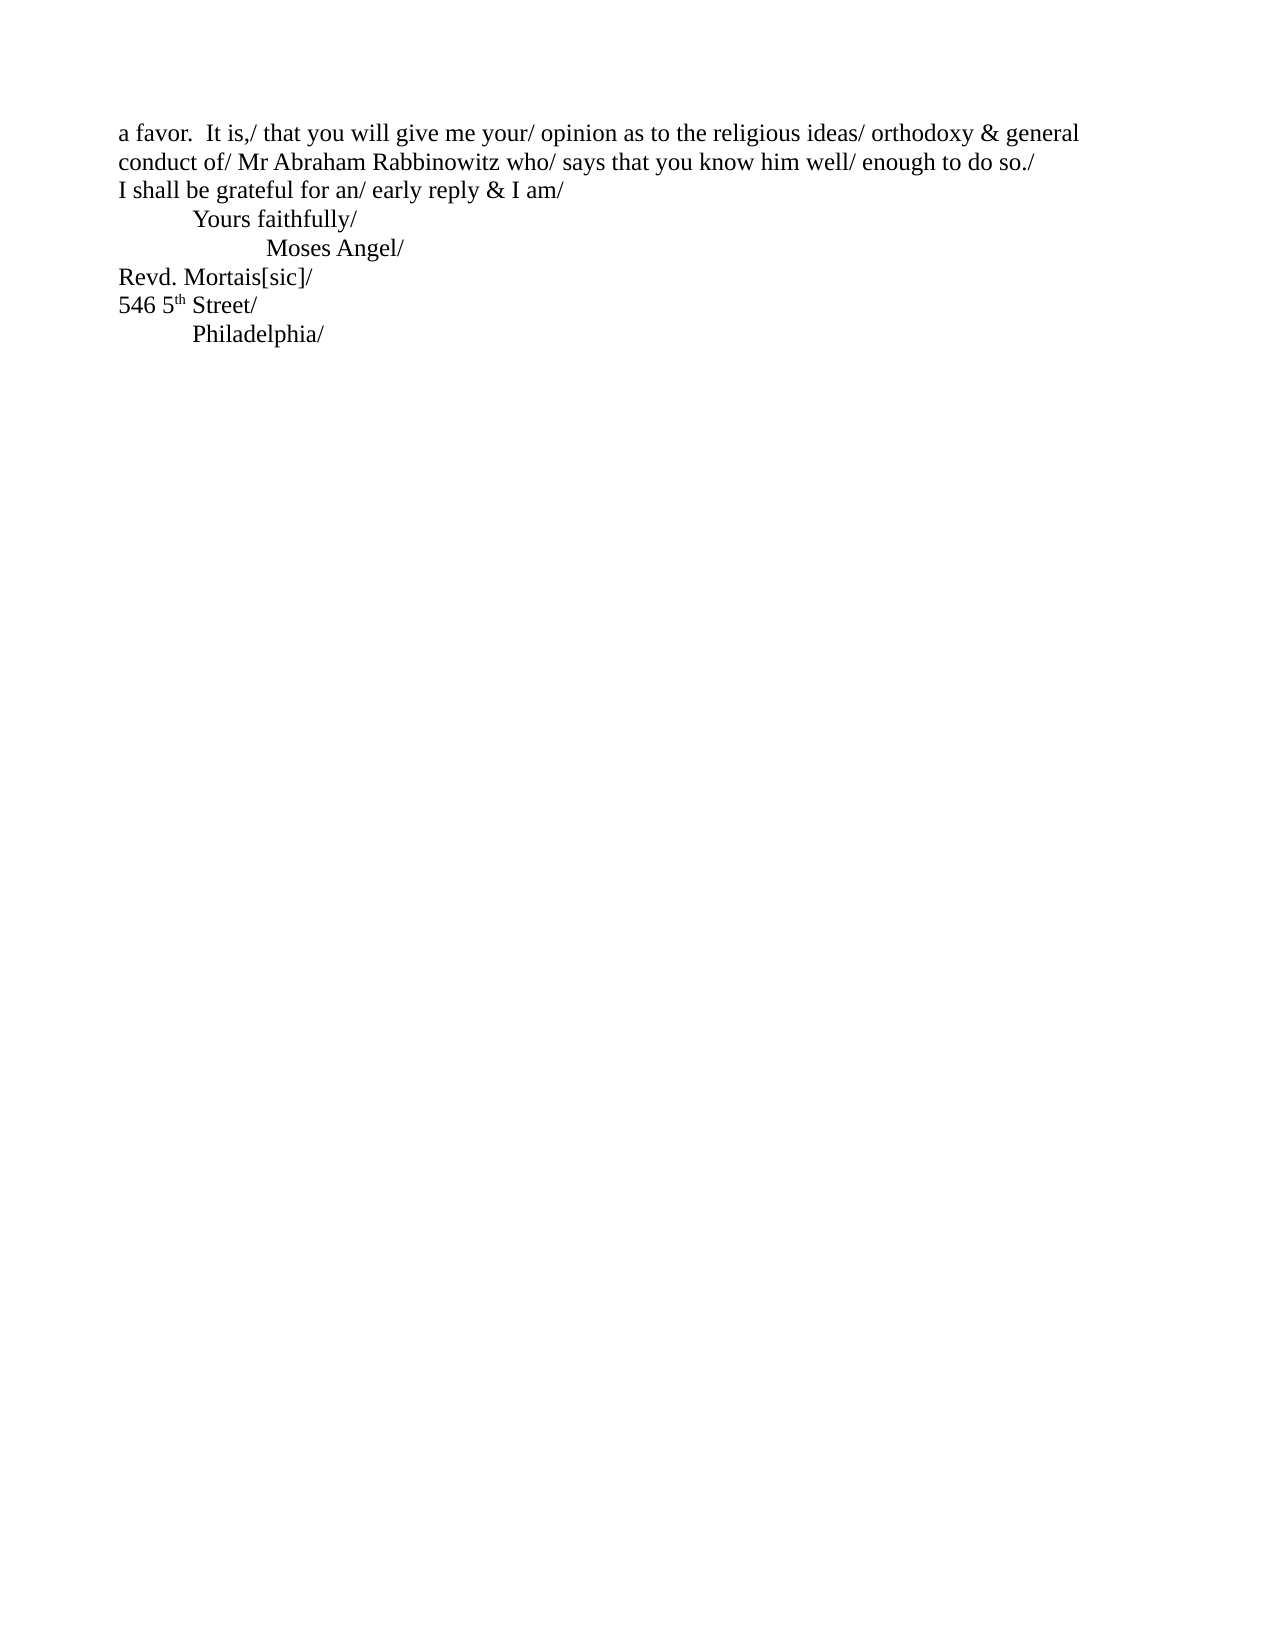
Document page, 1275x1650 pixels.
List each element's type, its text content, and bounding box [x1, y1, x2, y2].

text Yours faithfully/ [118, 204, 1157, 233]
text 546 5th Street/ [118, 291, 1157, 319]
text Moses Angel/ [118, 233, 1157, 262]
text Philadelphia/ [118, 319, 1157, 348]
text I shall be grateful for an/ early reply & I am/ [118, 176, 1157, 204]
text Revd. Mortais[sic]/ [118, 262, 1157, 291]
text a favor. It is,/ that you will give me your/ opinion as to the religious ideas/ orthodoxy & general conduct of/ Mr Abraham Rabbinowitz who/ says that you know him well/ enough to do so./ [118, 118, 1157, 176]
